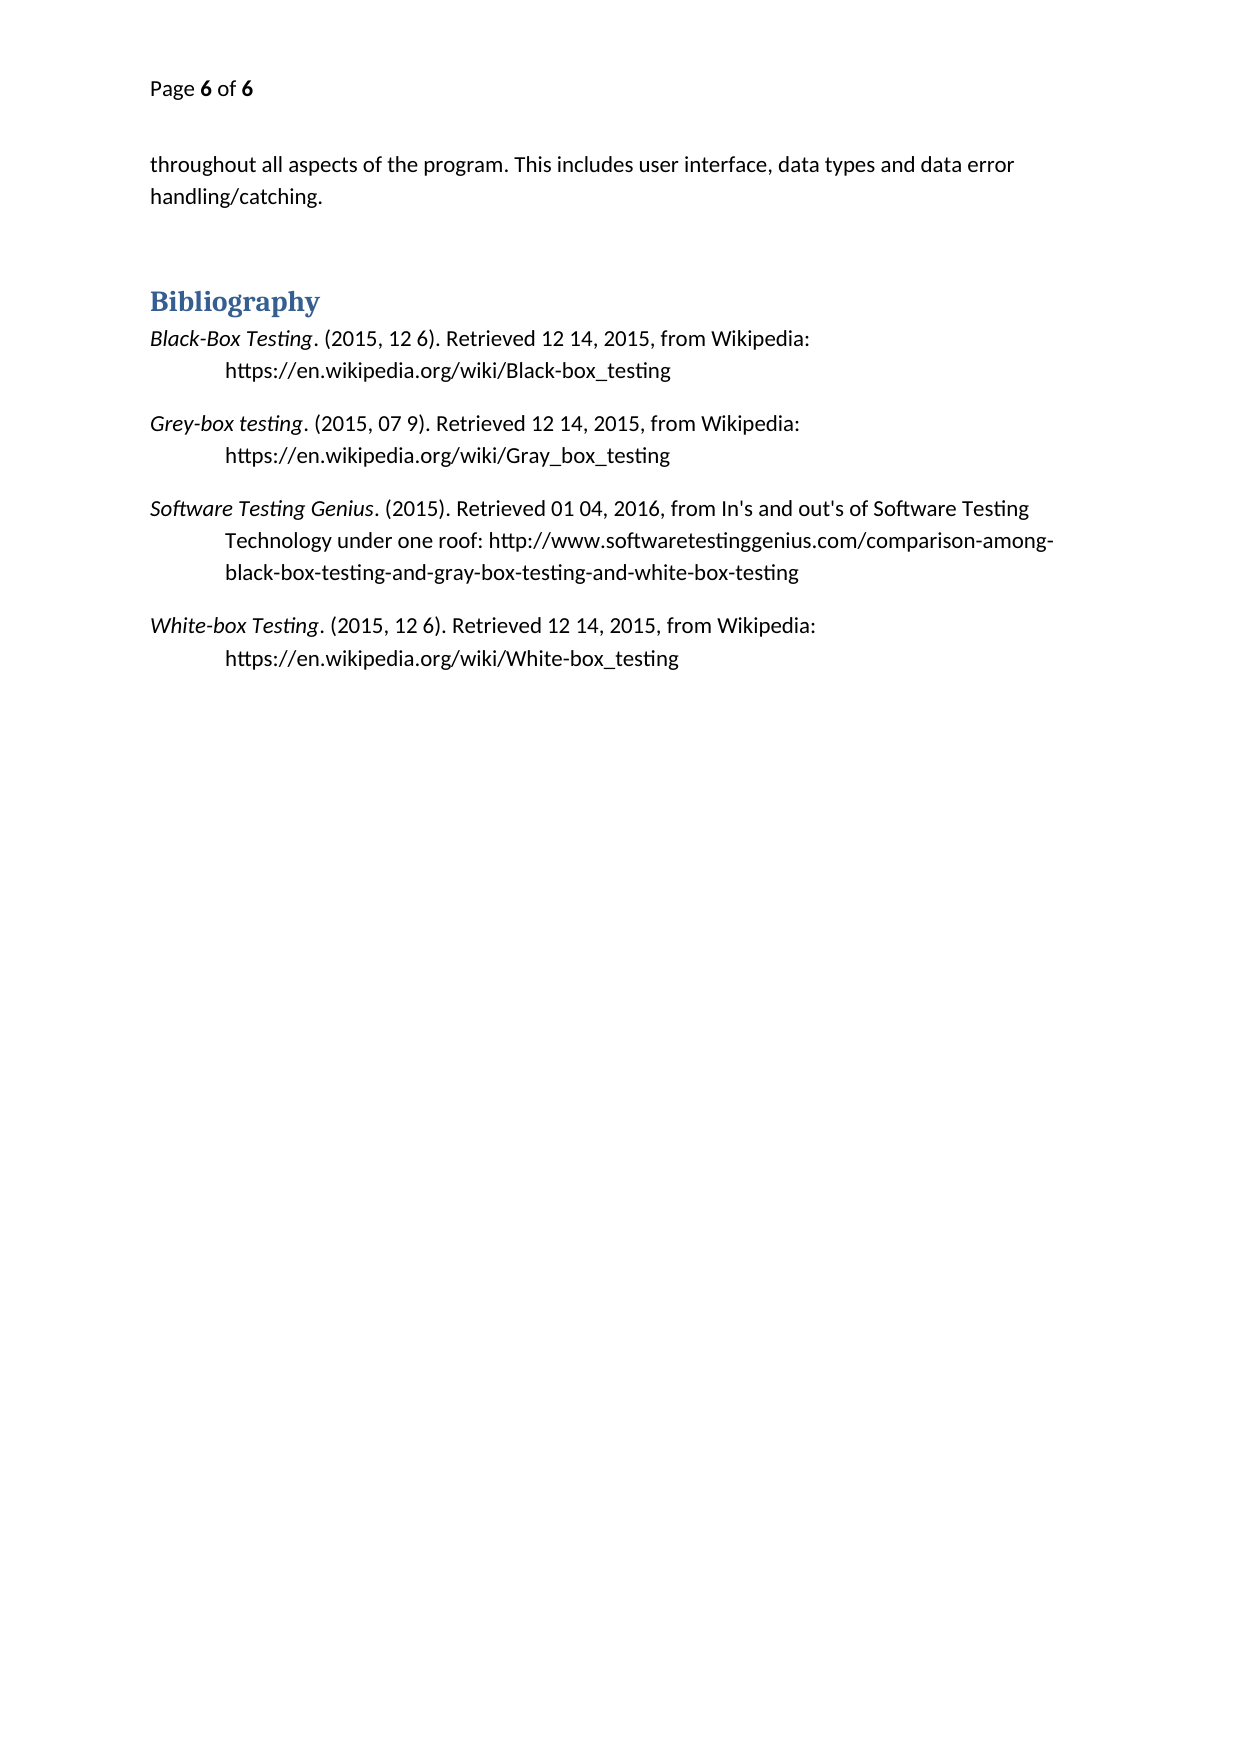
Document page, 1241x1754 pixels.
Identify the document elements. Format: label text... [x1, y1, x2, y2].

text Grey-box testing. (2015, 07 9). Retrieved 12 14, 2015, from Wikipedia: https://en.wikipedia.org/wiki/Gray_box_testing [150, 409, 1090, 469]
text White-box Testing. (2015, 12 6). Retrieved 12 14, 2015, from Wikipedia: https://en.wikipedia.org/wiki/White-box_testing [150, 612, 1090, 672]
text Software Testing Genius. (2015). Retrieved 01 04, 2016, from In's and out's of Software Testing Technology under one roof: http://www.softwaretestinggenius.com/comparison-among-black-box-testing-and-gray-box-testing-and-white-box-testing [150, 494, 1090, 587]
subtitle Bibliography [150, 285, 1090, 319]
text Black-Box Testing. (2015, 12 6). Retrieved 12 14, 2015, from Wikipedia: https://en.wikipedia.org/wiki/Black-box_testing [150, 324, 1090, 384]
text throughout all aspects of the program. This includes user interface, data types and data error handling/catching. [150, 150, 1090, 210]
